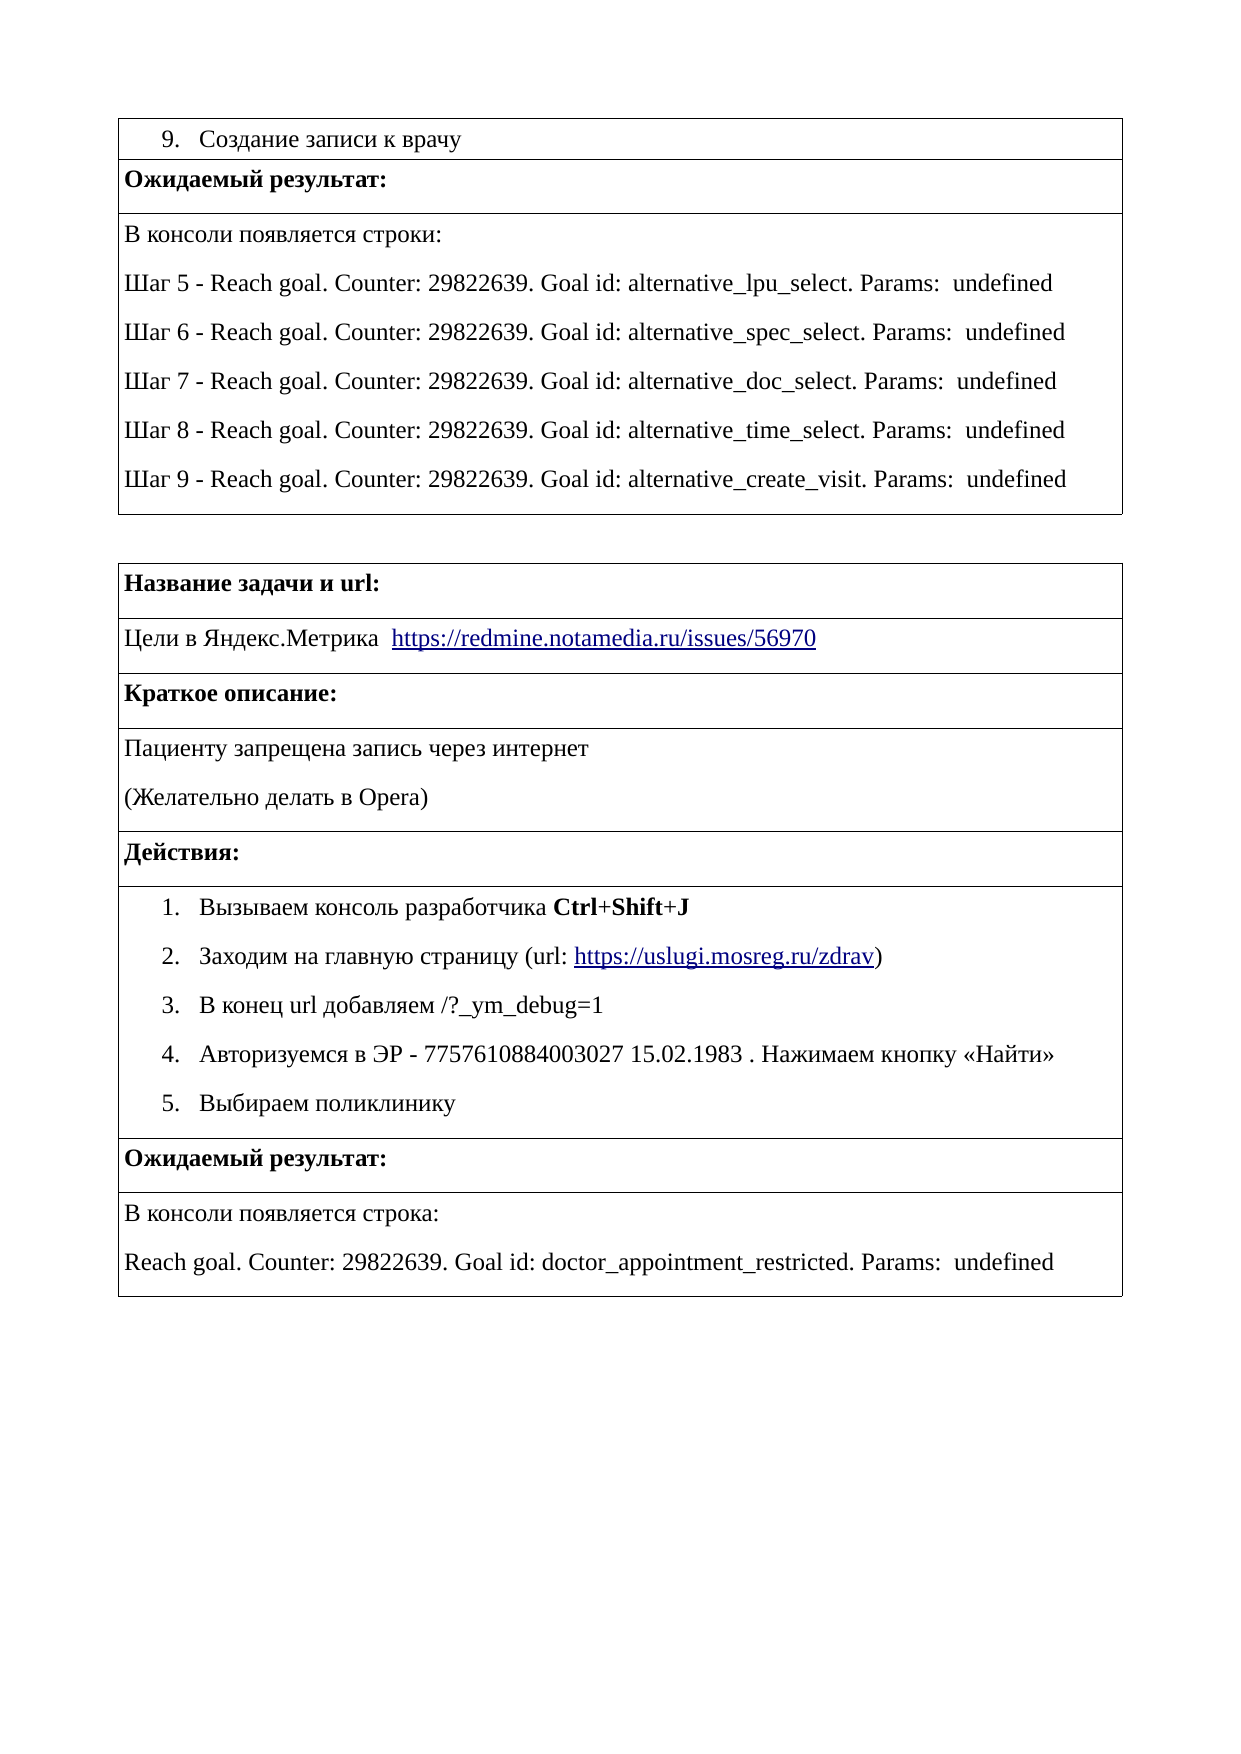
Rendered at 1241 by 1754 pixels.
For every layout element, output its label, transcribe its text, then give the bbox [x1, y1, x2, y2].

table_cell Краткое описание: [119, 674, 1122, 727]
table_cell Ожидаемый результат: [119, 1139, 1122, 1192]
table_cell Действия: [119, 832, 1122, 886]
table_cell Вызываем консоль разработчика Ctrl+Shift+J Заходим на главную страницу (url: https://uslugi.mosreg.ru/zdrav) В конец url добавляем /?_ym_debug=1 Авторизуемся в ЭР - 7757610884003027 15.02.1983 . Нажимаем кнопку «Найти» Выбираем поликлинику [119, 887, 1122, 1137]
table_cell Вызываем консоль разработчика Ctrl+Shift+J Заходим на главную страницу (url: https://uslugi.mosreg.ru/zdrav) В конец url добавляем /?_ym_debug=1 В блоке ЭР клик по ссылке «График работы специалистов» Выбор мед. Учреждения Выбор специализации врача Выбор врача и даты приёма Выбор времени посещения врача Создание записи к врачу [119, 119, 1122, 158]
table_cell Ожидаемый результат: [119, 160, 1122, 213]
table_cell В консоли появляется строка: Reach goal. Counter: 29822639. Goal id: doctor_appointment_restricted. Params: undefined [119, 1193, 1122, 1296]
table_header Название задачи и url: [119, 564, 1122, 618]
table_cell Пациенту запрещена запись через интернет (Желательно делать в Opera) [119, 729, 1122, 831]
table_cell В консоли появляется строки: Шаг 5 - Reach goal. Counter: 29822639. Goal id: alternative_lpu_select. Params: undefined Шаг 6 - Reach goal. Counter: 29822639. Goal id: alternative_spec_select. Params: undefined Шаг 7 - Reach goal. Counter: 29822639. Goal id: alternative_doc_select. Params: undefined Шаг 8 - Reach goal. Counter: 29822639. Goal id: alternative_time_select. Params: undefined Шаг 9 - Reach goal. Counter: 29822639. Goal id: alternative_create_visit. Params: undefined [119, 214, 1122, 513]
table_cell Цели в Яндекс.Метрика https://redmine.notamedia.ru/issues/56970 [119, 619, 1122, 672]
